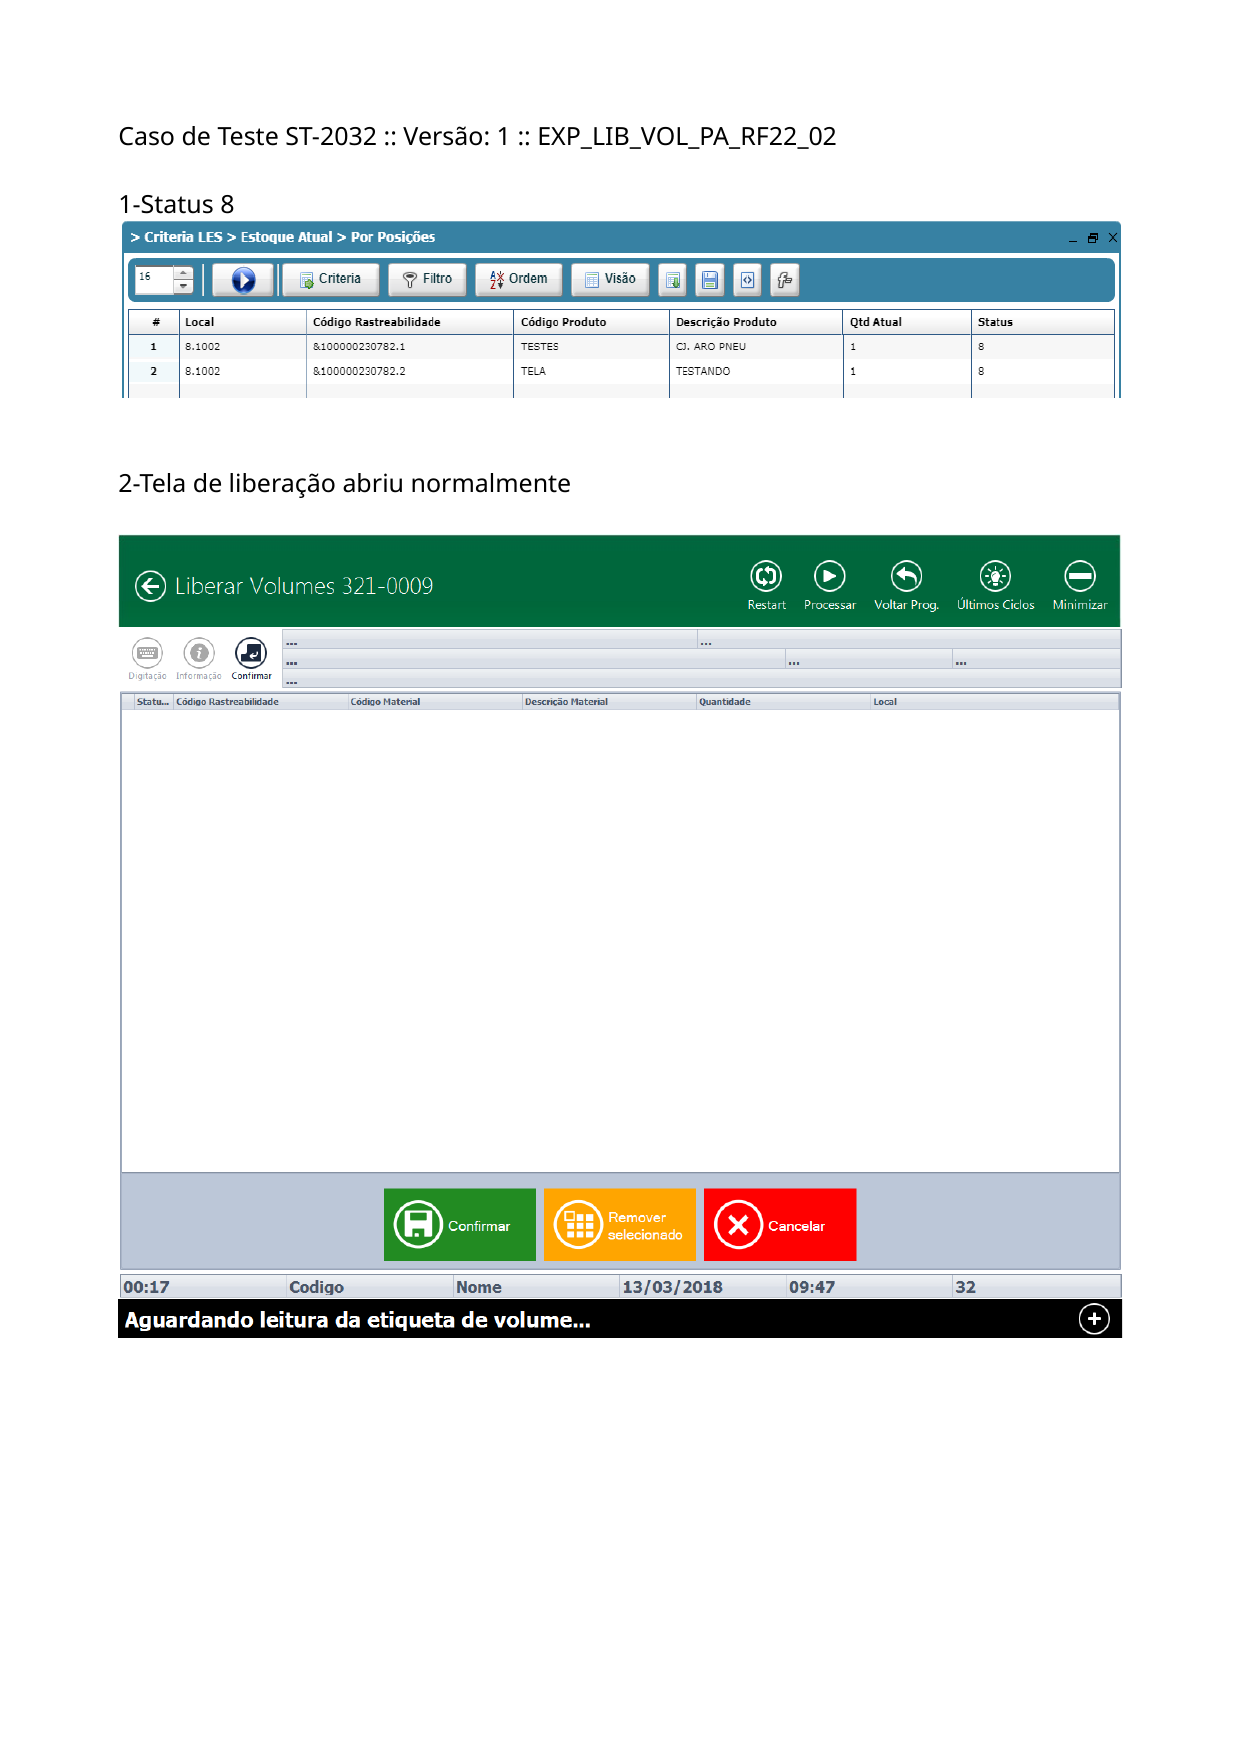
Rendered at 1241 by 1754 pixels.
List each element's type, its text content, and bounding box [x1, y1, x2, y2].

picture [118, 220, 1123, 398]
text 2-Tela de liberação abriu normalmente [118, 466, 1122, 500]
picture [118, 534, 1123, 1338]
text 1-Status 8 [118, 186, 1122, 220]
text Caso de Teste ST-2032 :: Versão: 1 :: EXP_LIB_VOL_PA_RF22_02 [118, 118, 1122, 152]
